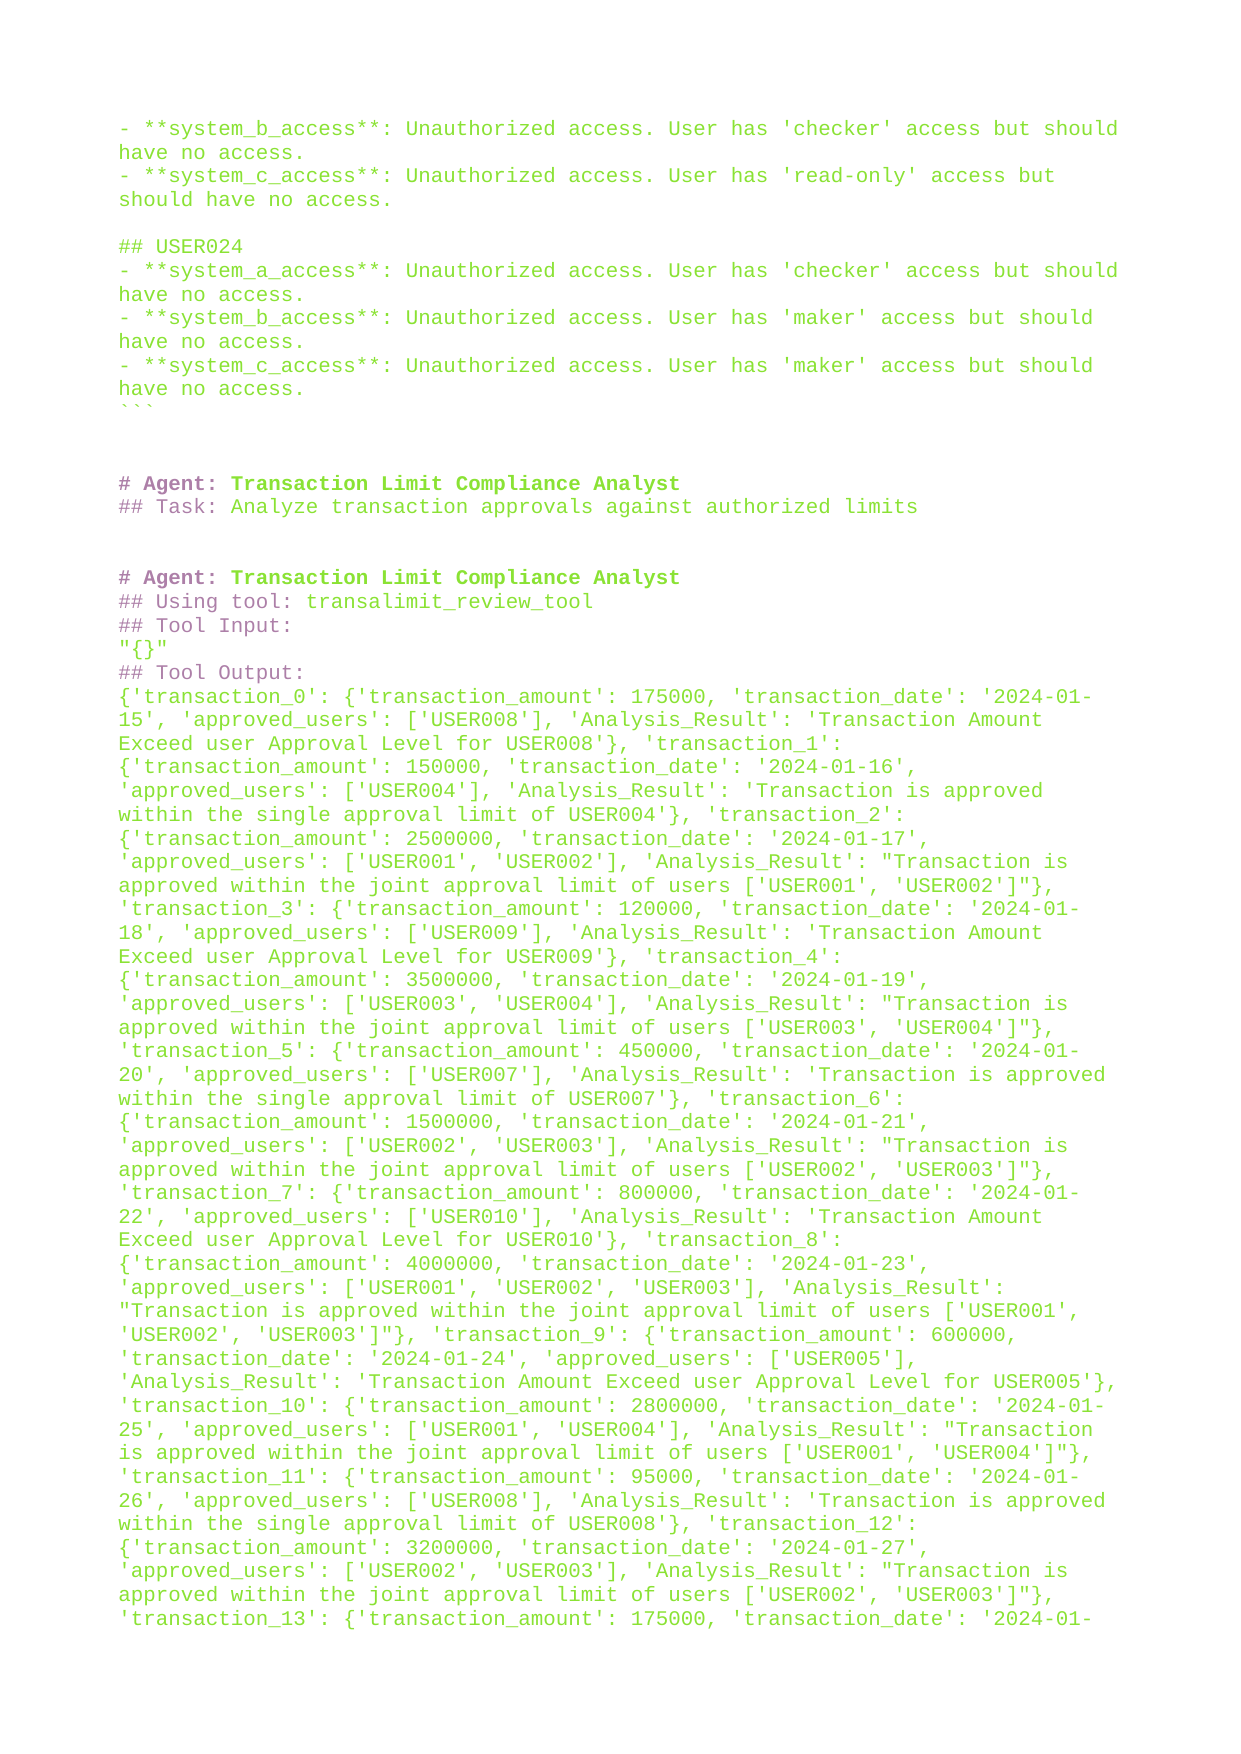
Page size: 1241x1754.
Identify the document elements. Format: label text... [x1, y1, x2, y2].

text ## Using tool: transalimit_review_tool [118, 591, 1122, 615]
text - **system_c_access**: Unauthorized access. User has 'read-only' access but should have no access. [118, 165, 1122, 213]
text # Agent: Transaction Limit Compliance Analyst [118, 473, 1122, 496]
text "{}" [118, 638, 1122, 662]
text {'transaction_0': {'transaction_amount': 175000, 'transaction_date': '2024-01-15', 'approved_users': ['USER008'], 'Analysis_Result': 'Transaction Amount Exceed user Approval Level for USER008'}, 'transaction_1': {'transaction_amount': 150000, 'transaction_date': '2024-01-16', 'approved_users': ['USER004'], 'Analysis_Result': 'Transaction is approved within the single approval limit of USER004'}, 'transaction_2': {'transaction_amount': 2500000, 'transaction_date': '2024-01-17', 'approved_users': ['USER001', 'USER002'], 'Analysis_Result': "Transaction is approved within the joint approval limit of users ['USER001', 'USER002']"}, 'transaction_3': {'transaction_amount': 120000, 'transaction_date': '2024-01-18', 'approved_users': ['USER009'], 'Analysis_Result': 'Transaction Amount Exceed user Approval Level for USER009'}, 'transaction_4': {'transaction_amount': 3500000, 'transaction_date': '2024-01-19', 'approved_users': ['USER003', 'USER004'], 'Analysis_Result': "Transaction is approved within the joint approval limit of users ['USER003', 'USER004']"}, 'transaction_5': {'transaction_amount': 450000, 'transaction_date': '2024-01-20', 'approved_users': ['USER007'], 'Analysis_Result': 'Transaction is approved within the single approval limit of USER007'}, 'transaction_6': {'transaction_amount': 1500000, 'transaction_date': '2024-01-21', 'approved_users': ['USER002', 'USER003'], 'Analysis_Result': "Transaction is approved within the joint approval limit of users ['USER002', 'USER003']"}, 'transaction_7': {'transaction_amount': 800000, 'transaction_date': '2024-01-22', 'approved_users': ['USER010'], 'Analysis_Result': 'Transaction Amount Exceed user Approval Level for USER010'}, 'transaction_8': {'transaction_amount': 4000000, 'transaction_date': '2024-01-23', 'approved_users': ['USER001', 'USER002', 'USER003'], 'Analysis_Result': "Transaction is approved within the joint approval limit of users ['USER001', 'USER002', 'USER003']"}, 'transaction_9': {'transaction_amount': 600000, 'transaction_date': '2024-01-24', 'approved_users': ['USER005'], 'Analysis_Result': 'Transaction Amount Exceed user Approval Level for USER005'}, 'transaction_10': {'transaction_amount': 2800000, 'transaction_date': '2024-01-25', 'approved_users': ['USER001', 'USER004'], 'Analysis_Result': "Transaction is approved within the joint approval limit of users ['USER001', 'USER004']"}, 'transaction_11': {'transaction_amount': 95000, 'transaction_date': '2024-01-26', 'approved_users': ['USER008'], 'Analysis_Result': 'Transaction is approved within the single approval limit of USER008'}, 'transaction_12': {'transaction_amount': 3200000, 'transaction_date': '2024-01-27', 'approved_users': ['USER002', 'USER003'], 'Analysis_Result': "Transaction is approved within the joint approval limit of users ['USER002', 'USER003']"}, 'transaction_13': {'transaction_amount': 175000, 'transaction_date': '2024-01- [118, 686, 1122, 1631]
text - **system_b_access**: Unauthorized access. User has 'checker' access but should have no access. [118, 118, 1122, 165]
text ``` [118, 402, 1122, 426]
text # Agent: Transaction Limit Compliance Analyst [118, 567, 1122, 591]
text - **system_c_access**: Unauthorized access. User has 'maker' access but should have no access. [118, 354, 1122, 402]
text ## Task: Analyze transaction approvals against authorized limits [118, 496, 1122, 520]
text - **system_a_access**: Unauthorized access. User has 'checker' access but should have no access. [118, 260, 1122, 307]
text - **system_b_access**: Unauthorized access. User has 'maker' access but should have no access. [118, 307, 1122, 354]
text ## USER024 [118, 236, 1122, 260]
text ## Tool Input: [118, 615, 1122, 638]
text ## Tool Output: [118, 662, 1122, 686]
